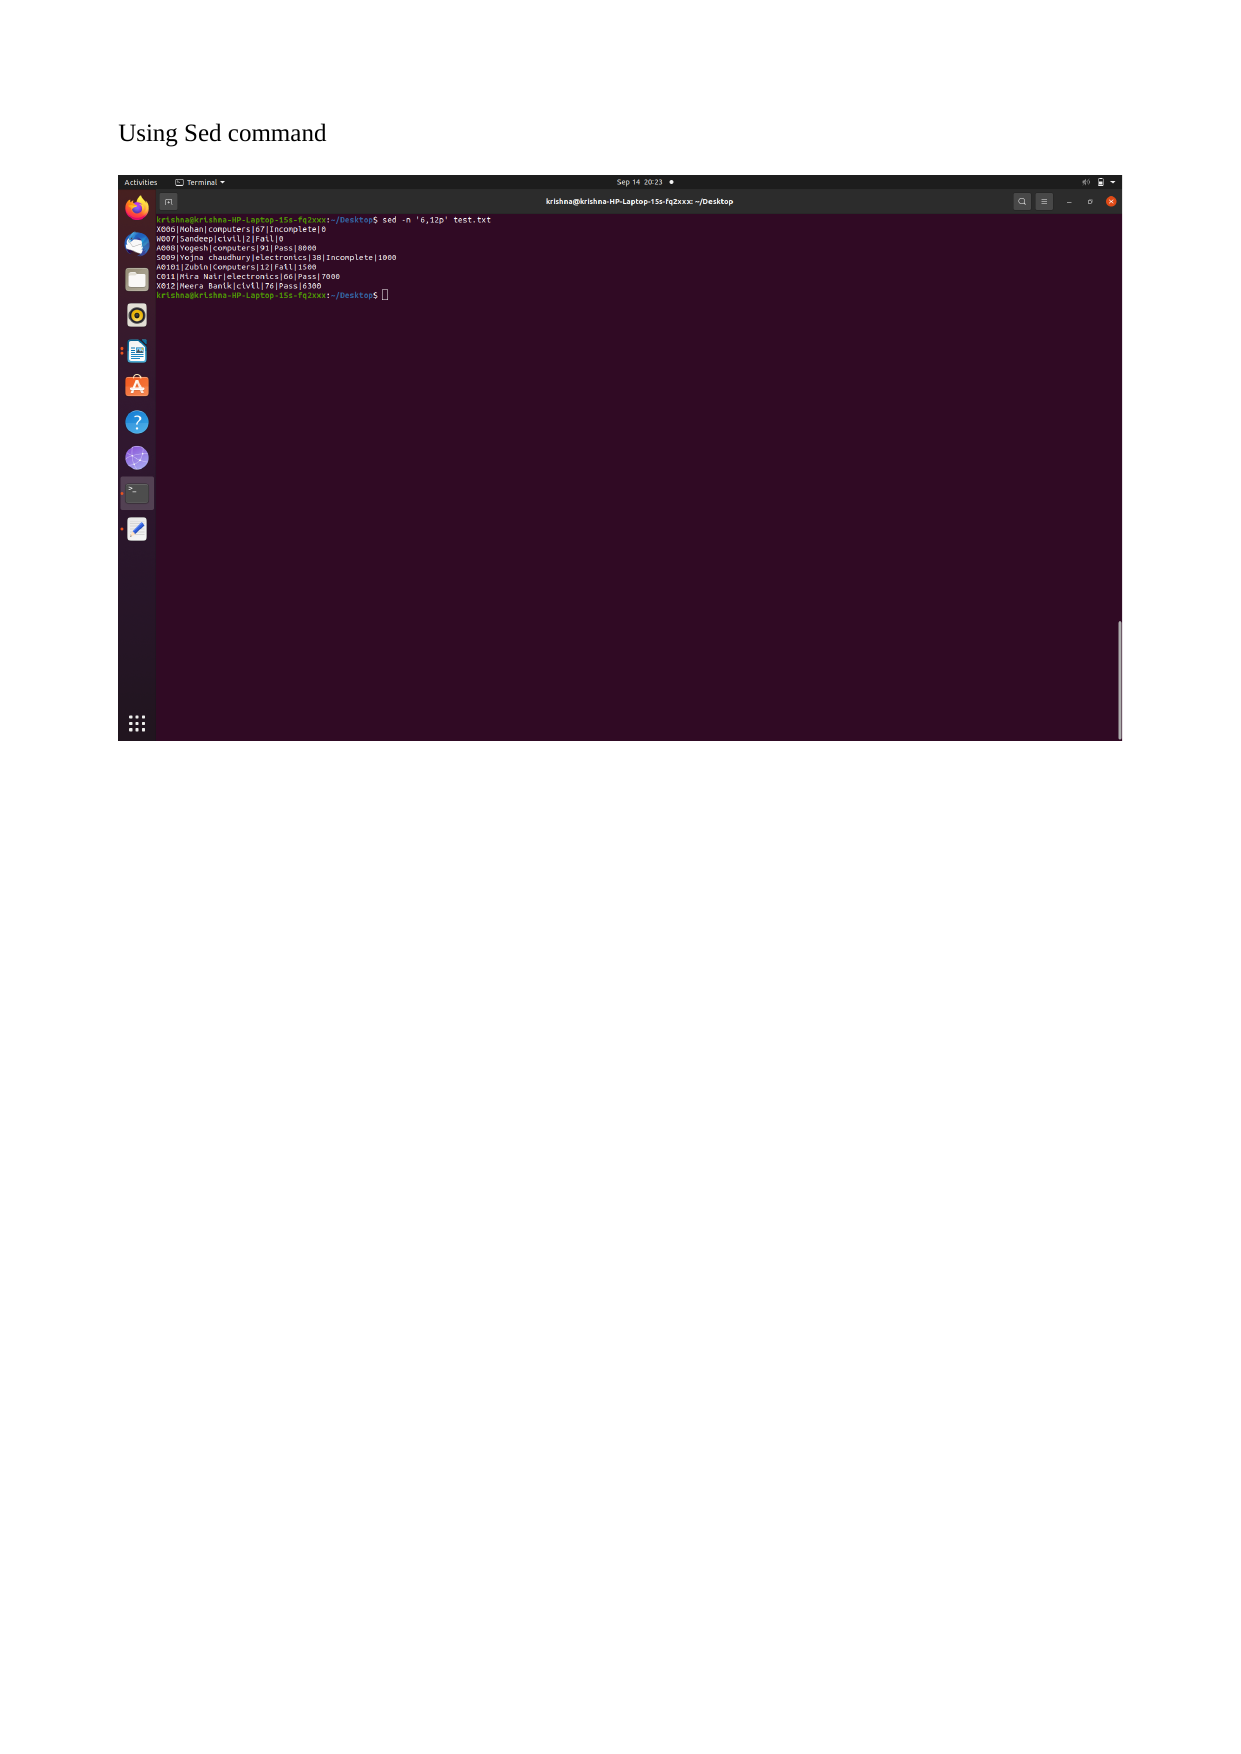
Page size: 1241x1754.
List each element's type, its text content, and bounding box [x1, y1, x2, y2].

text Using Sed command [118, 118, 1122, 147]
picture [118, 175, 1123, 741]
